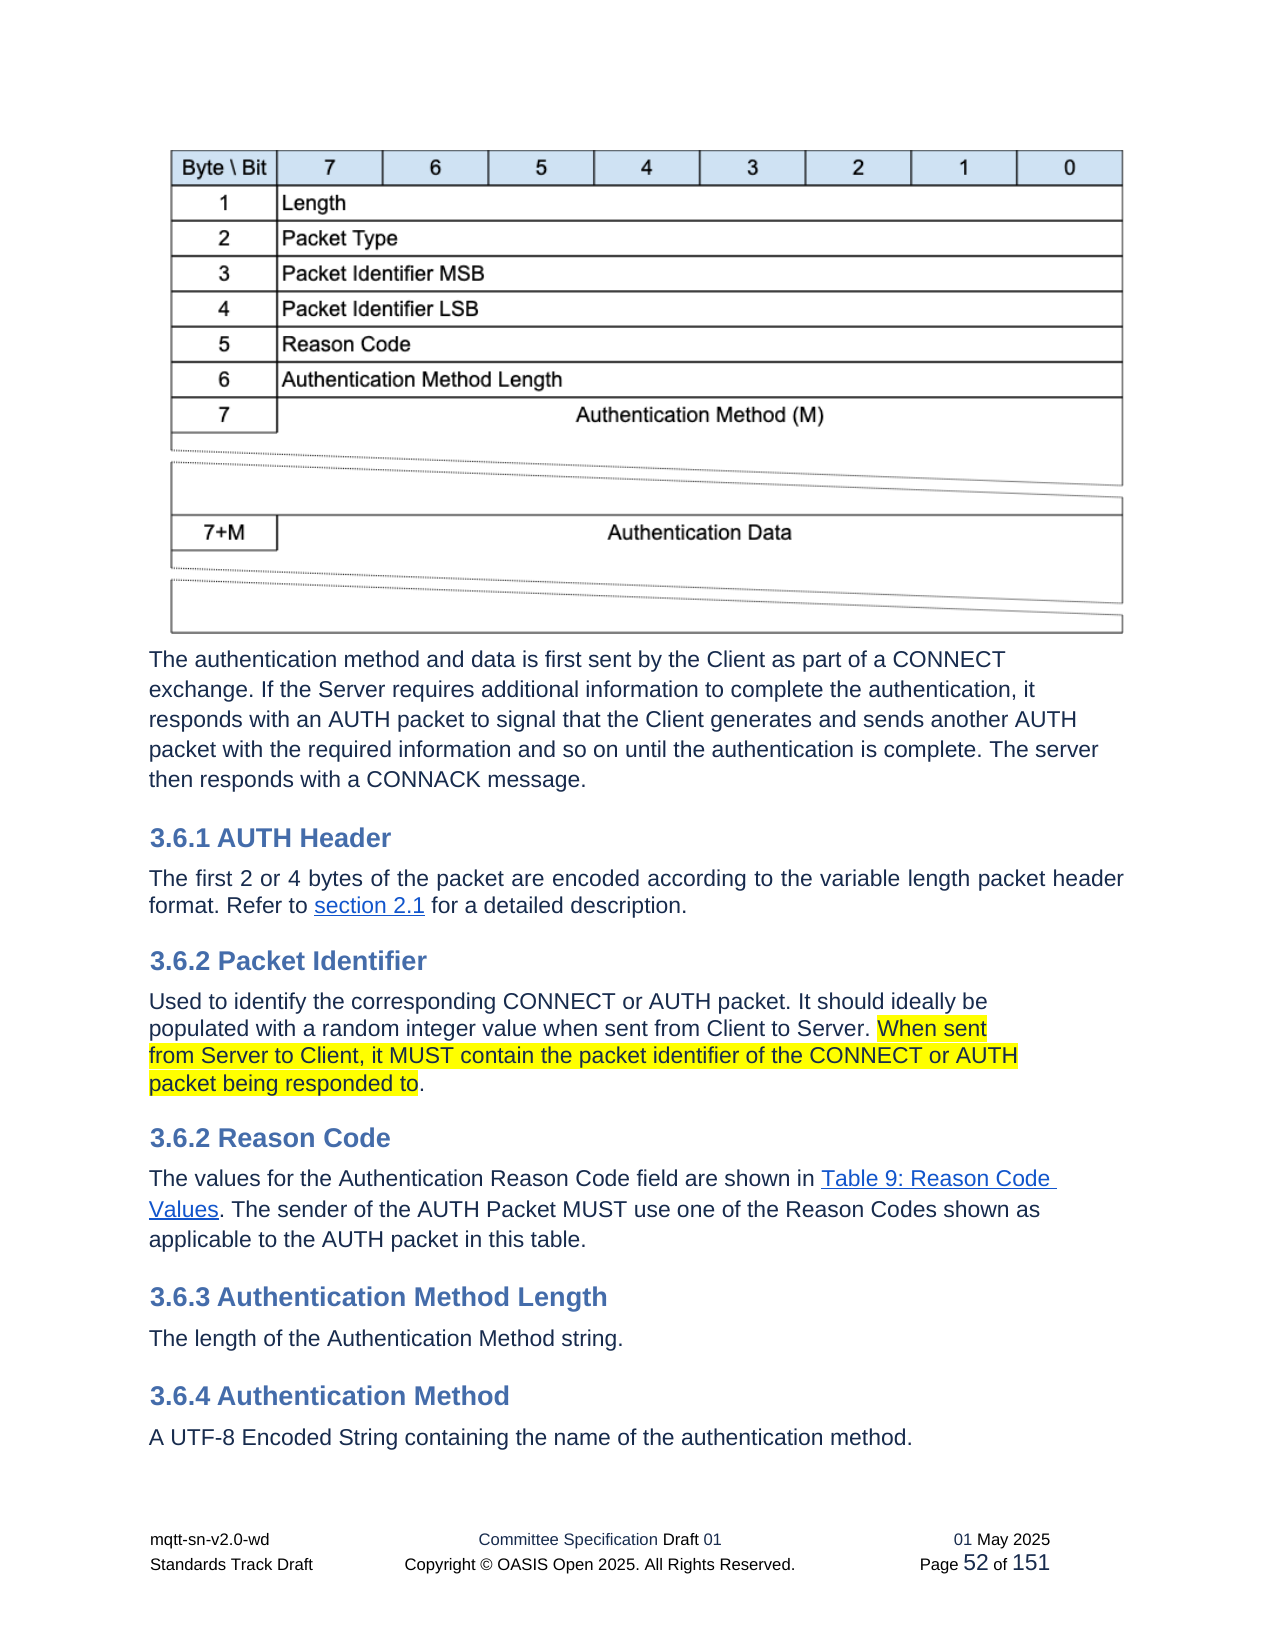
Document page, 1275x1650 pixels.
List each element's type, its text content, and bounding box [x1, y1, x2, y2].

subtitle 3.6.1 AUTH Header [150, 822, 1124, 853]
text The values for the Authentication Reason Code field are shown in Table 9: Reason Code Values. The sender of the AUTH Packet MUST use one of the Reason Codes shown as applicable to the AUTH packet in this table. [148, 1165, 1124, 1252]
subtitle 3.6.2 Packet Identifier [150, 944, 1124, 976]
subtitle 3.6.4 Authentication Method [150, 1380, 1124, 1411]
subtitle 3.6.2 Reason Code [150, 1122, 1124, 1153]
picture [148, 150, 1124, 634]
text A UTF-8 Encoded String containing the name of the authentication method. [148, 1424, 1124, 1450]
subtitle 3.6.3 Authentication Method Length [150, 1281, 1124, 1312]
text The length of the Authentication Method string. [148, 1325, 1124, 1351]
text The authentication method and data is first sent by the Client as part of a CONNECT exchange. If the Server requires additional information to complete the authentication, it responds with an AUTH packet to signal that the Client generates and sends another AUTH packet with the required information and so on until the authentication is complete. The server then responds with a CONNACK message. [148, 646, 1124, 793]
text The first 2 or 4 bytes of the packet are encoded according to the variable length packet header format. Refer to section 2.1 for a detailed description. [148, 865, 1124, 919]
text Used to identify the corresponding CONNECT or AUTH packet. It should ideally be populated with a random integer value when sent from Client to Server. When sent from Server to Client, it MUST contain the packet identifier of the CONNECT or AUTH packet being responded to. [148, 988, 1022, 1096]
